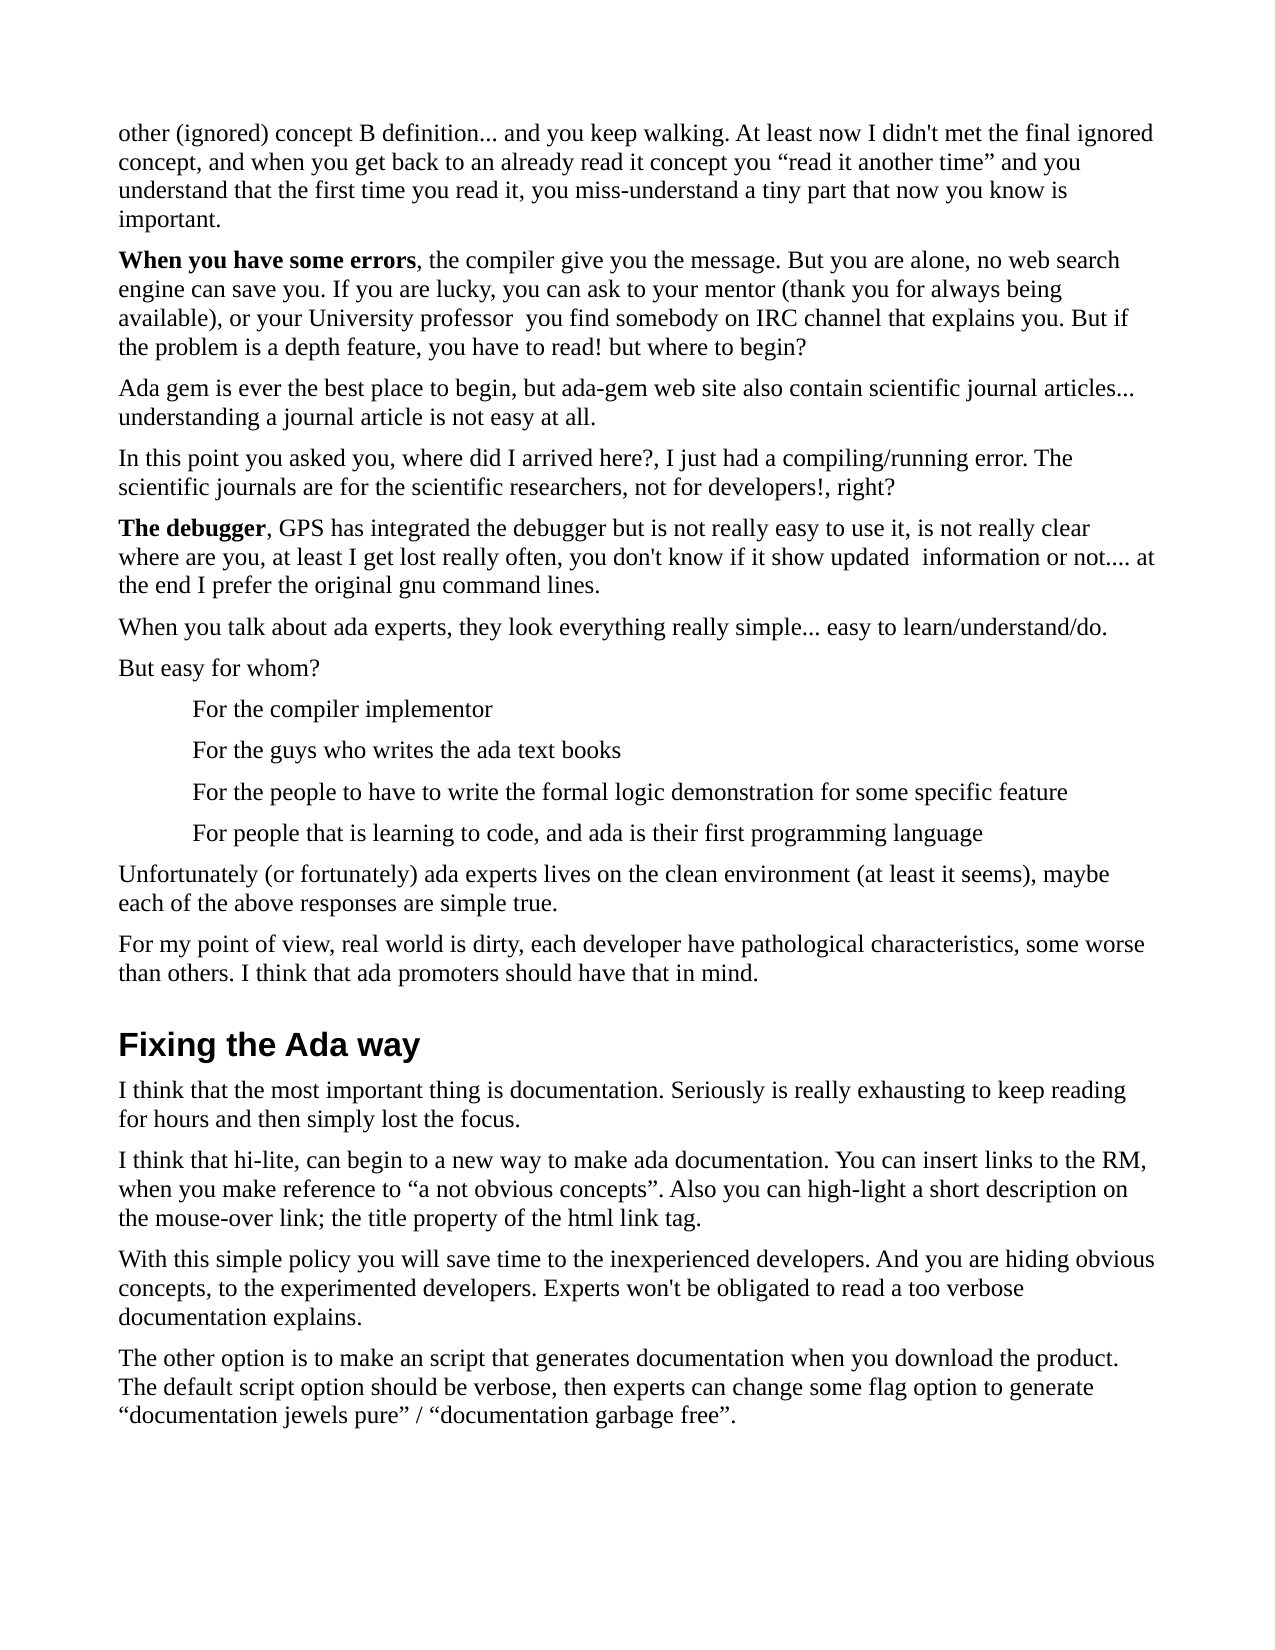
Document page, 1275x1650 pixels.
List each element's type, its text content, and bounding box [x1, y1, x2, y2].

text I think that the most important thing is documentation. Seriously is really exhausting to keep reading for hours and then simply lost the focus. [118, 1076, 1157, 1133]
text But easy for whom? [118, 653, 1157, 682]
text With this simple policy you will save time to the inexperienced developers. And you are hiding obvious concepts, to the experimented developers. Experts won't be obligated to read a too verbose documentation explains. [118, 1244, 1157, 1331]
text For the compiler implementor [192, 694, 1157, 723]
text When you talk about ada experts, they look everything really simple... easy to learn/understand/do. [118, 612, 1157, 641]
subtitle Fixing the Ada way [118, 1024, 1157, 1063]
text Unfortunately (or fortunately) ada experts lives on the clean environment (at least it seems), maybe each of the above responses are simple true. [118, 859, 1157, 917]
text In this point you asked you, where did I arrived here?, I just had a compiling/running error. The scientific journals are for the scientific researchers, not for developers!, right? [118, 443, 1157, 501]
text The debugger, GPS has integrated the debugger but is not really easy to use it, is not really clear where are you, at least I get lost really often, you don't know if it show updated information or not.... at the end I prefer the original gnu command lines. [118, 513, 1157, 599]
text When you have some errors, the compiler give you the message. But you are alone, no web search engine can save you. If you are lucky, you can ask to your mentor (thank you for always being available), or your University professor you find somebody on IRC channel that explains you. But if the problem is a depth feature, you have to read! but where to begin? [118, 246, 1157, 361]
text other (ignored) concept B definition... and you keep walking. At least now I didn't met the final ignored concept, and when you get back to an already read it concept you “read it another time” and you understand that the first time you read it, you miss-understand a tiny part that now you know is important. [118, 118, 1157, 233]
text I think that hi-lite, can begin to a new way to make ada documentation. You can insert links to the RM, when you make reference to “a not obvious concepts”. Also you can high-light a short description on the mouse-over link; the title property of the html link tag. [118, 1146, 1157, 1232]
text For the guys who writes the ada text books [192, 736, 1157, 764]
text For the people to have to write the formal logic demonstration for some specific feature [192, 777, 1157, 806]
text For my point of view, real world is dirty, each developer have pathological characteristics, some worse than others. I think that ada promoters should have that in mind. [118, 929, 1157, 987]
text For people that is learning to code, and ada is their first programming language [192, 818, 1157, 847]
text The other option is to make an script that generates documentation when you download the product. The default script option should be verbose, then experts can change some flag option to generate “documentation jewels pure” / “documentation garbage free”. [118, 1343, 1157, 1429]
text Ada gem is ever the best place to begin, but ada-gem web site also contain scientific journal articles... understanding a journal article is not easy at all. [118, 373, 1157, 431]
